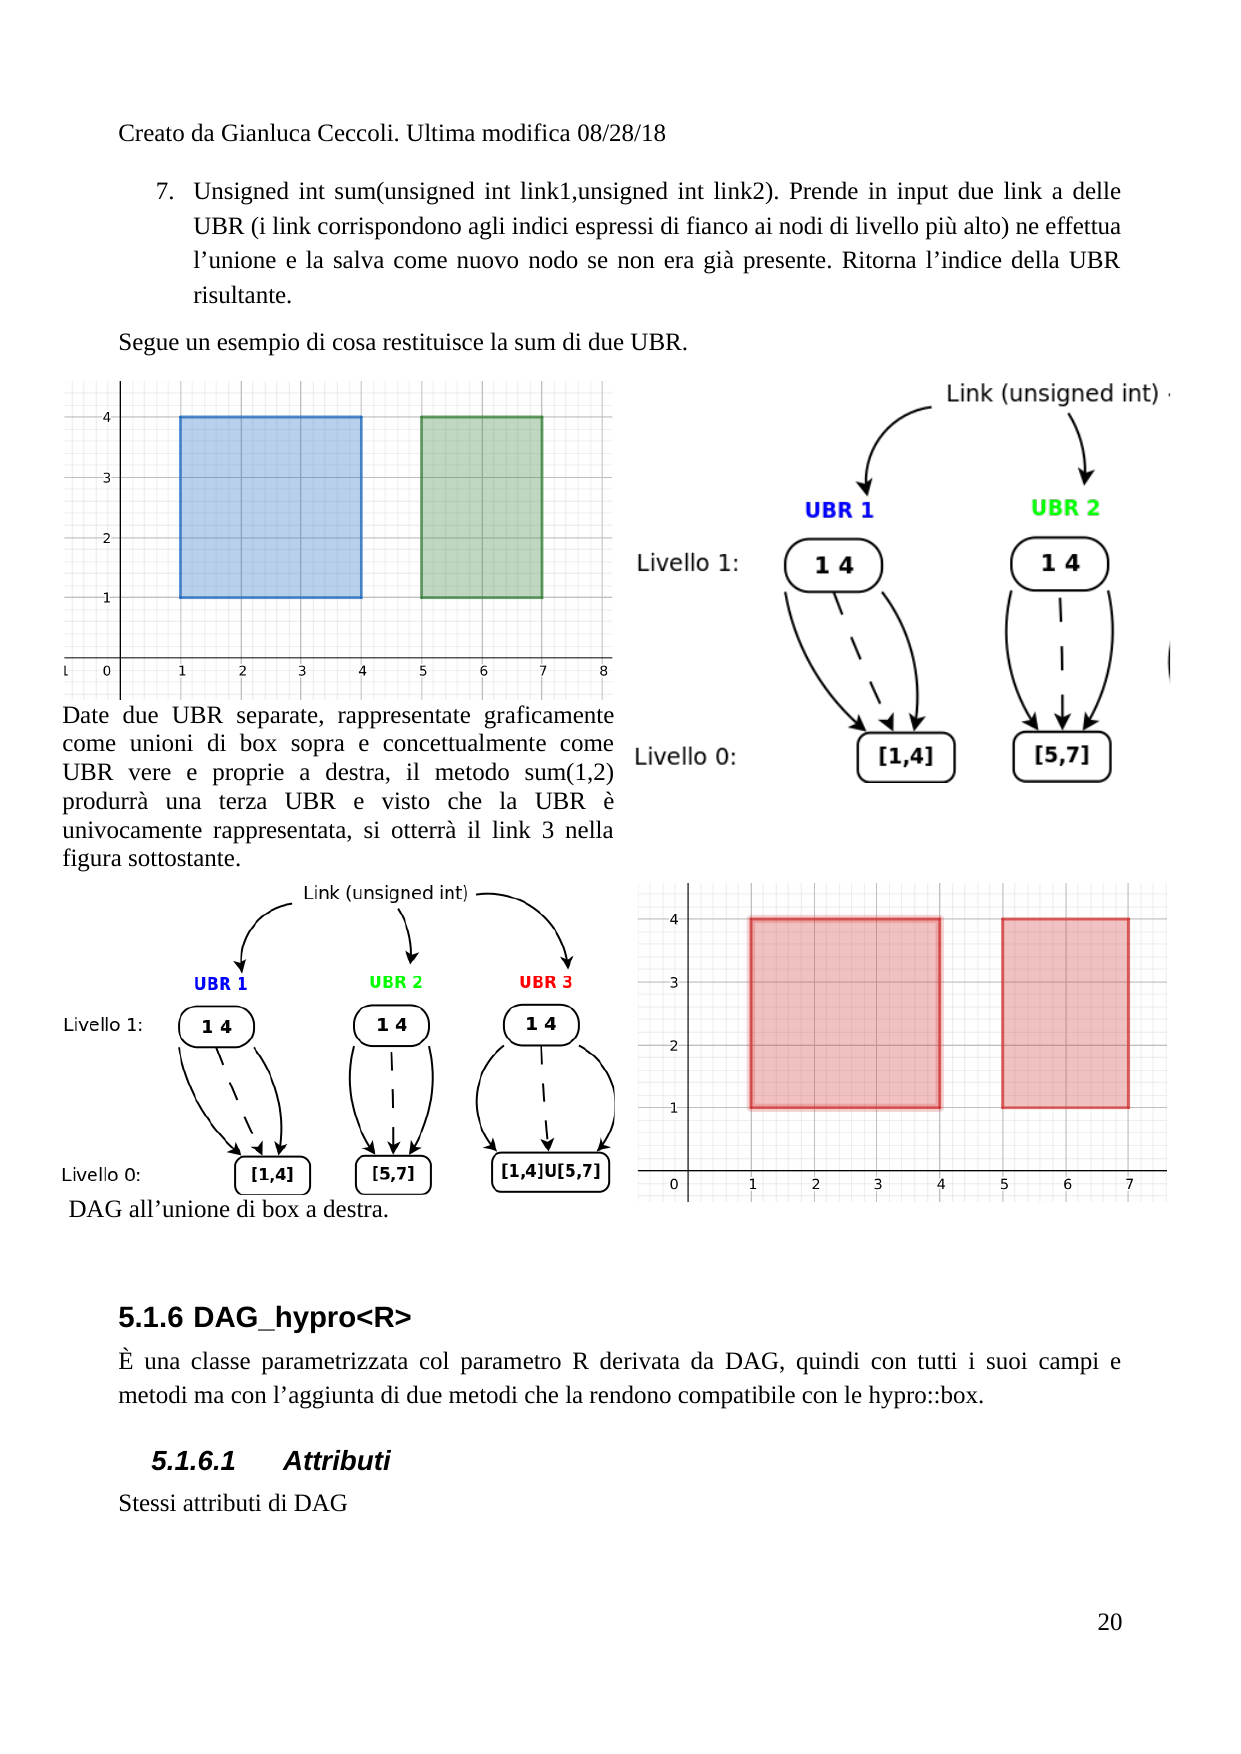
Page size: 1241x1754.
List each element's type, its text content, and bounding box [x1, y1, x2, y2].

picture [634, 381, 1171, 783]
subtitle DAG_hypro<R> [118, 1299, 1122, 1333]
picture [62, 883, 615, 1195]
text È una classe parametrizzata col parametro R derivata da DAG, quindi con tutti i suoi campi e metodi ma con l’aggiunta di due metodi che la rendono compatibile con le hypro::box. [118, 1346, 1122, 1409]
picture [637, 1133, 732, 1202]
table_header Date due UBR separate, rappresentate graficamente come unioni di box sopra e concettualmente come UBR vere e proprie a destra, il metodo sum(1,2) produrrà una terza UBR e visto che la UBR è univocamente rappresentata, si otterrà il link 3 nella figura sottostante. [57, 377, 620, 878]
table_cell DAG all’unione di box a destra. [57, 879, 620, 1236]
table_cell [621, 879, 1184, 1236]
list Unsigned int sum(unsigned int link1,unsigned int link2). Prende in input due link a delle UBR (i link corrispondono agli indici espressi di fianco ai nodi di livello più alto) ne effettua l’unione e la salva come nuovo nodo se non era già presente. Ritorna l’indice della UBR risultante. [156, 176, 1122, 308]
picture [64, 648, 161, 700]
text Stessi attributi di DAG [118, 1488, 1122, 1517]
table_header [621, 377, 1184, 878]
text Segue un esempio di cosa restituisce la sum di due UBR. [118, 327, 1122, 356]
subtitle Attributi [151, 1444, 1122, 1476]
